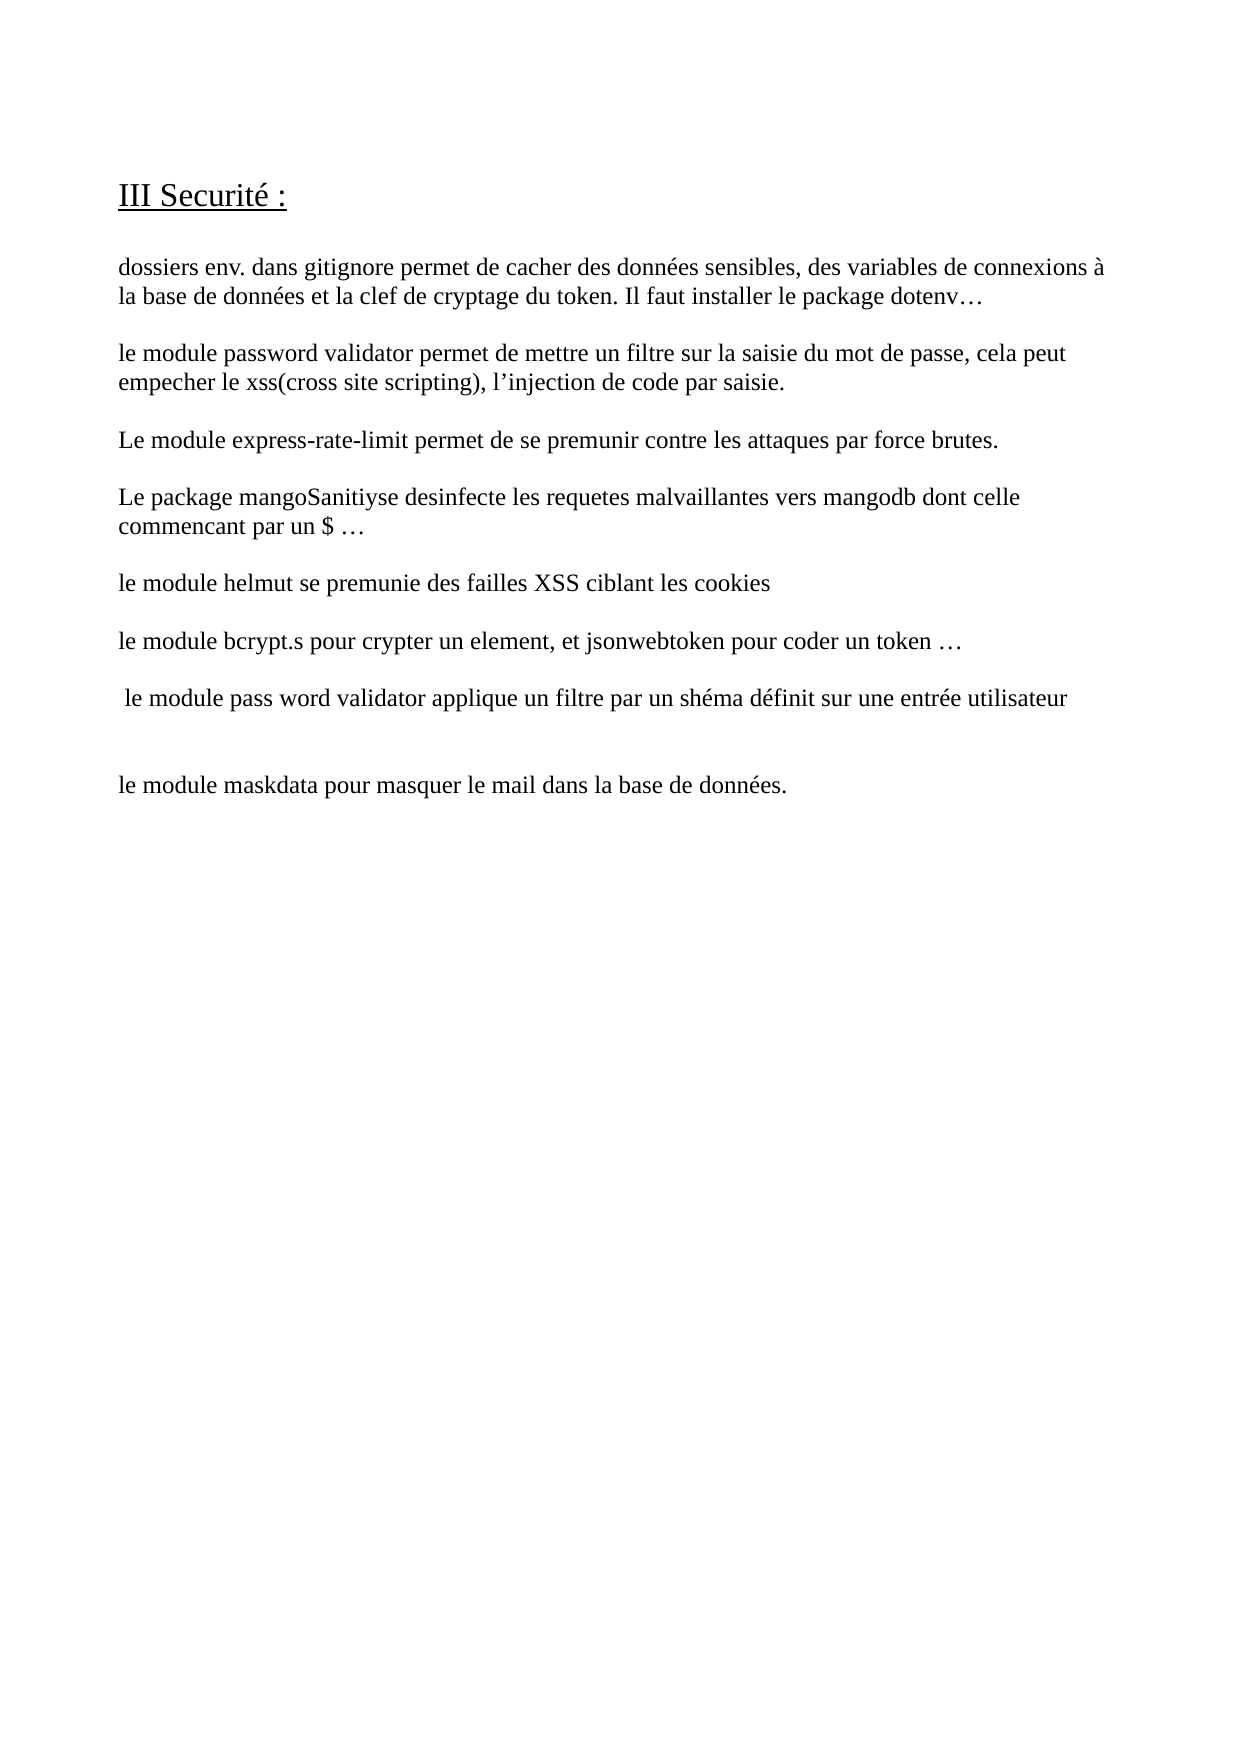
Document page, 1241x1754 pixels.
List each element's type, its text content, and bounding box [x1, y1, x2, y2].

text le module maskdata pour masquer le mail dans la base de données. [118, 770, 1122, 798]
text Le package mangoSanitiyse desinfecte les requetes malvaillantes vers mangodb dont celle commencant par un $ … [118, 482, 1122, 540]
text le module pass word validator applique un filtre par un shéma définit sur une entrée utilisateur [118, 683, 1122, 712]
text III Securité : [118, 176, 1122, 214]
text le module helmut se premunie des failles XSS ciblant les cookies [118, 568, 1122, 597]
text le module bcrypt.s pour crypter un element, et jsonwebtoken pour coder un token … [118, 626, 1122, 655]
text dossiers env. dans gitignore permet de cacher des données sensibles, des variables de connexions à la base de données et la clef de cryptage du token. Il faut installer le package dotenv… [118, 252, 1122, 310]
text Le module express-rate-limit permet de se premunir contre les attaques par force brutes. [118, 425, 1122, 453]
text le module password validator permet de mettre un filtre sur la saisie du mot de passe, cela peut empecher le xss(cross site scripting), l’injection de code par saisie. [118, 338, 1122, 396]
